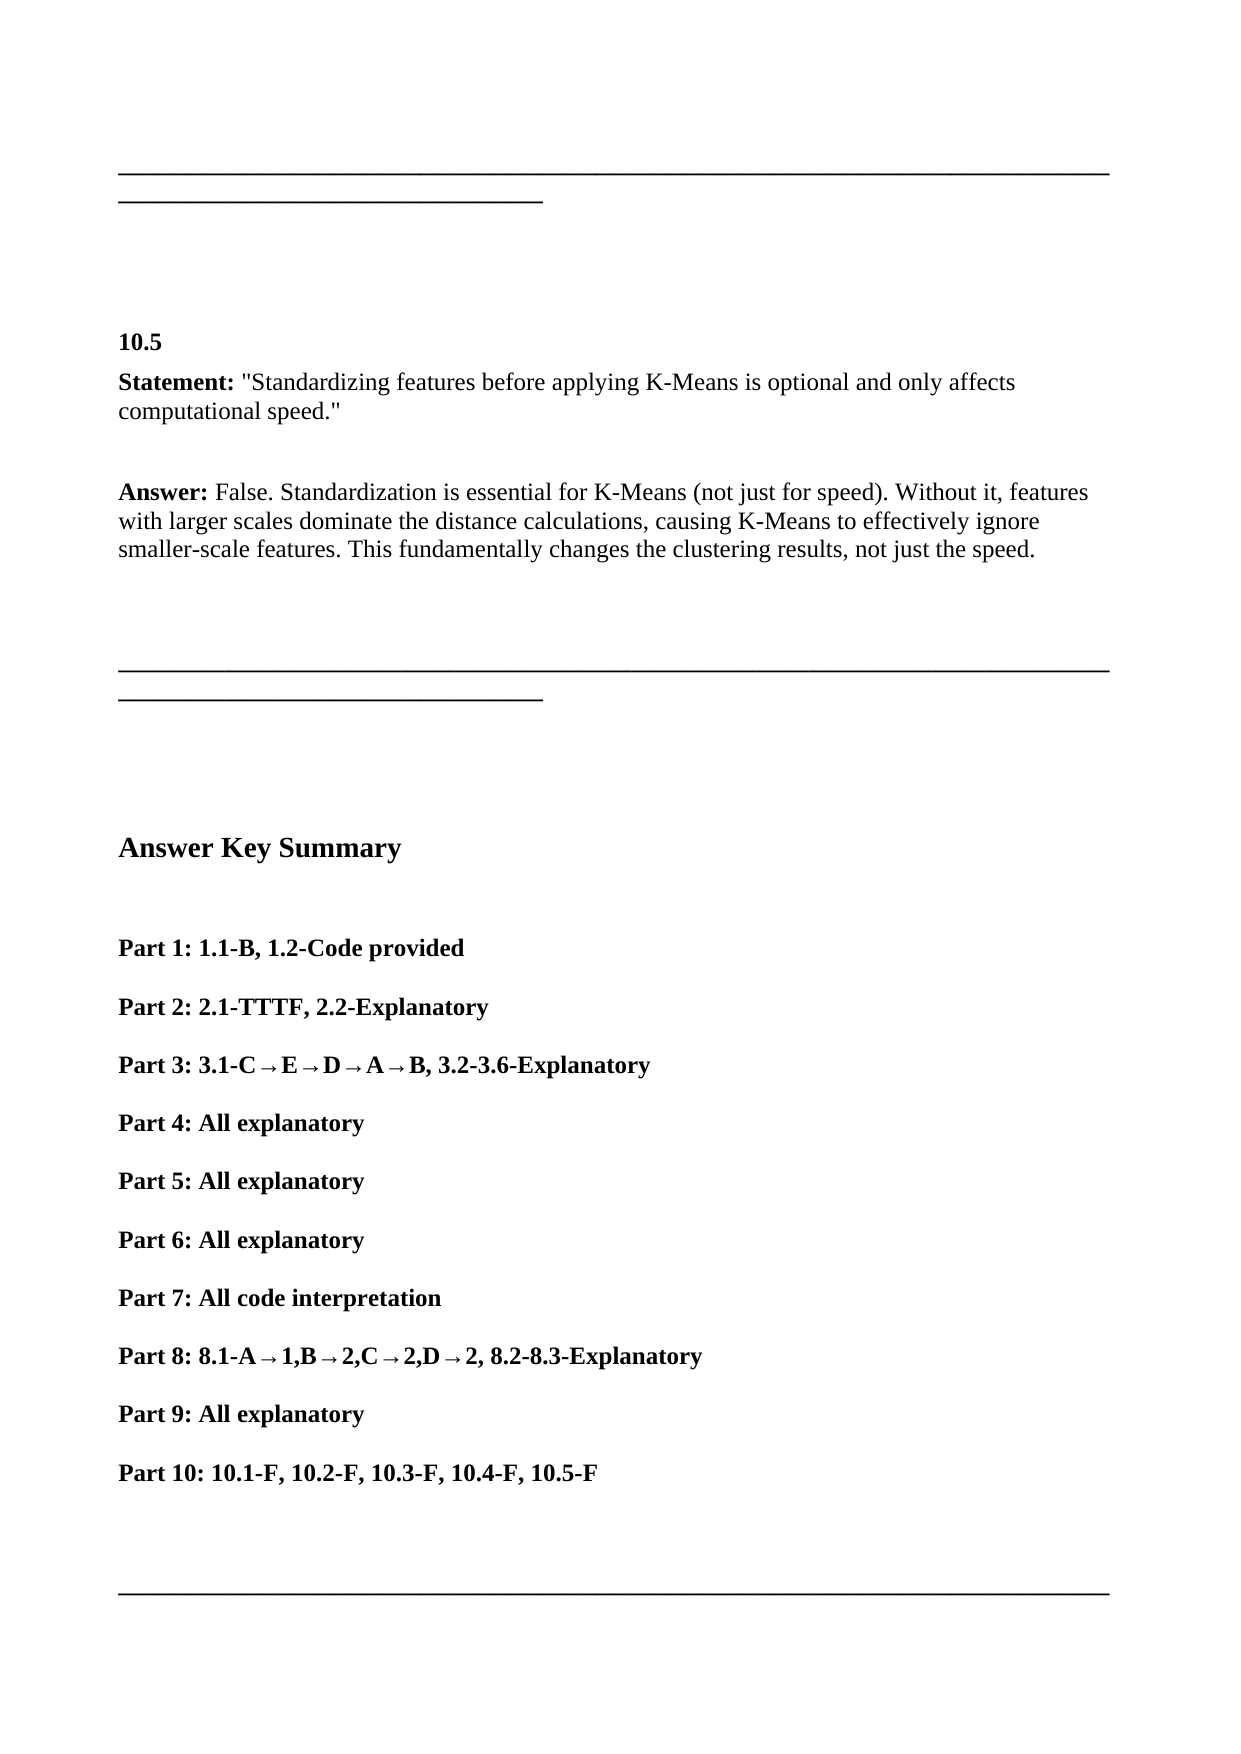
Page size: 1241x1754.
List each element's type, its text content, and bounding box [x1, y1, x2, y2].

text ──────────────────────────────────────────────────────── [118, 1579, 1122, 1608]
text ──────────────────────────────────────────────────────────────────────────────── [118, 656, 1122, 713]
subtitle Part 10: 10.1-F, 10.2-F, 10.3-F, 10.4-F, 10.5-F [118, 1458, 1122, 1486]
subtitle 10.5 [118, 327, 1122, 355]
text Answer: False. Standardization is essential for K-Means (not just for speed). Without it, features with larger scales dominate the distance calculations, causing K-Means to effectively ignore smaller-scale features. This fundamentally changes the clustering results, not just the speed. [118, 477, 1122, 563]
subtitle Part 4: All explanatory [118, 1108, 1122, 1137]
subtitle Part 6: All explanatory [118, 1225, 1122, 1253]
subtitle Part 9: All explanatory [118, 1399, 1122, 1428]
subtitle Part 3: 3.1-C→E→D→A→B, 3.2-3.6-Explanatory [118, 1050, 1122, 1079]
subtitle Answer Key Summary [118, 830, 1122, 863]
subtitle Part 2: 2.1-TTTF, 2.2-Explanatory [118, 992, 1122, 1021]
text ──────────────────────────────────────────────────────────────────────────────── [118, 159, 1122, 216]
subtitle Part 1: 1.1-B, 1.2-Code provided [118, 933, 1122, 962]
text Statement: "Standardizing features before applying K-Means is optional and only affects computational speed." [118, 367, 1122, 425]
subtitle Part 5: All explanatory [118, 1166, 1122, 1195]
subtitle Part 7: All code interpretation [118, 1283, 1122, 1312]
subtitle Part 8: 8.1-A→1,B→2,C→2,D→2, 8.2-8.3-Explanatory [118, 1341, 1122, 1370]
